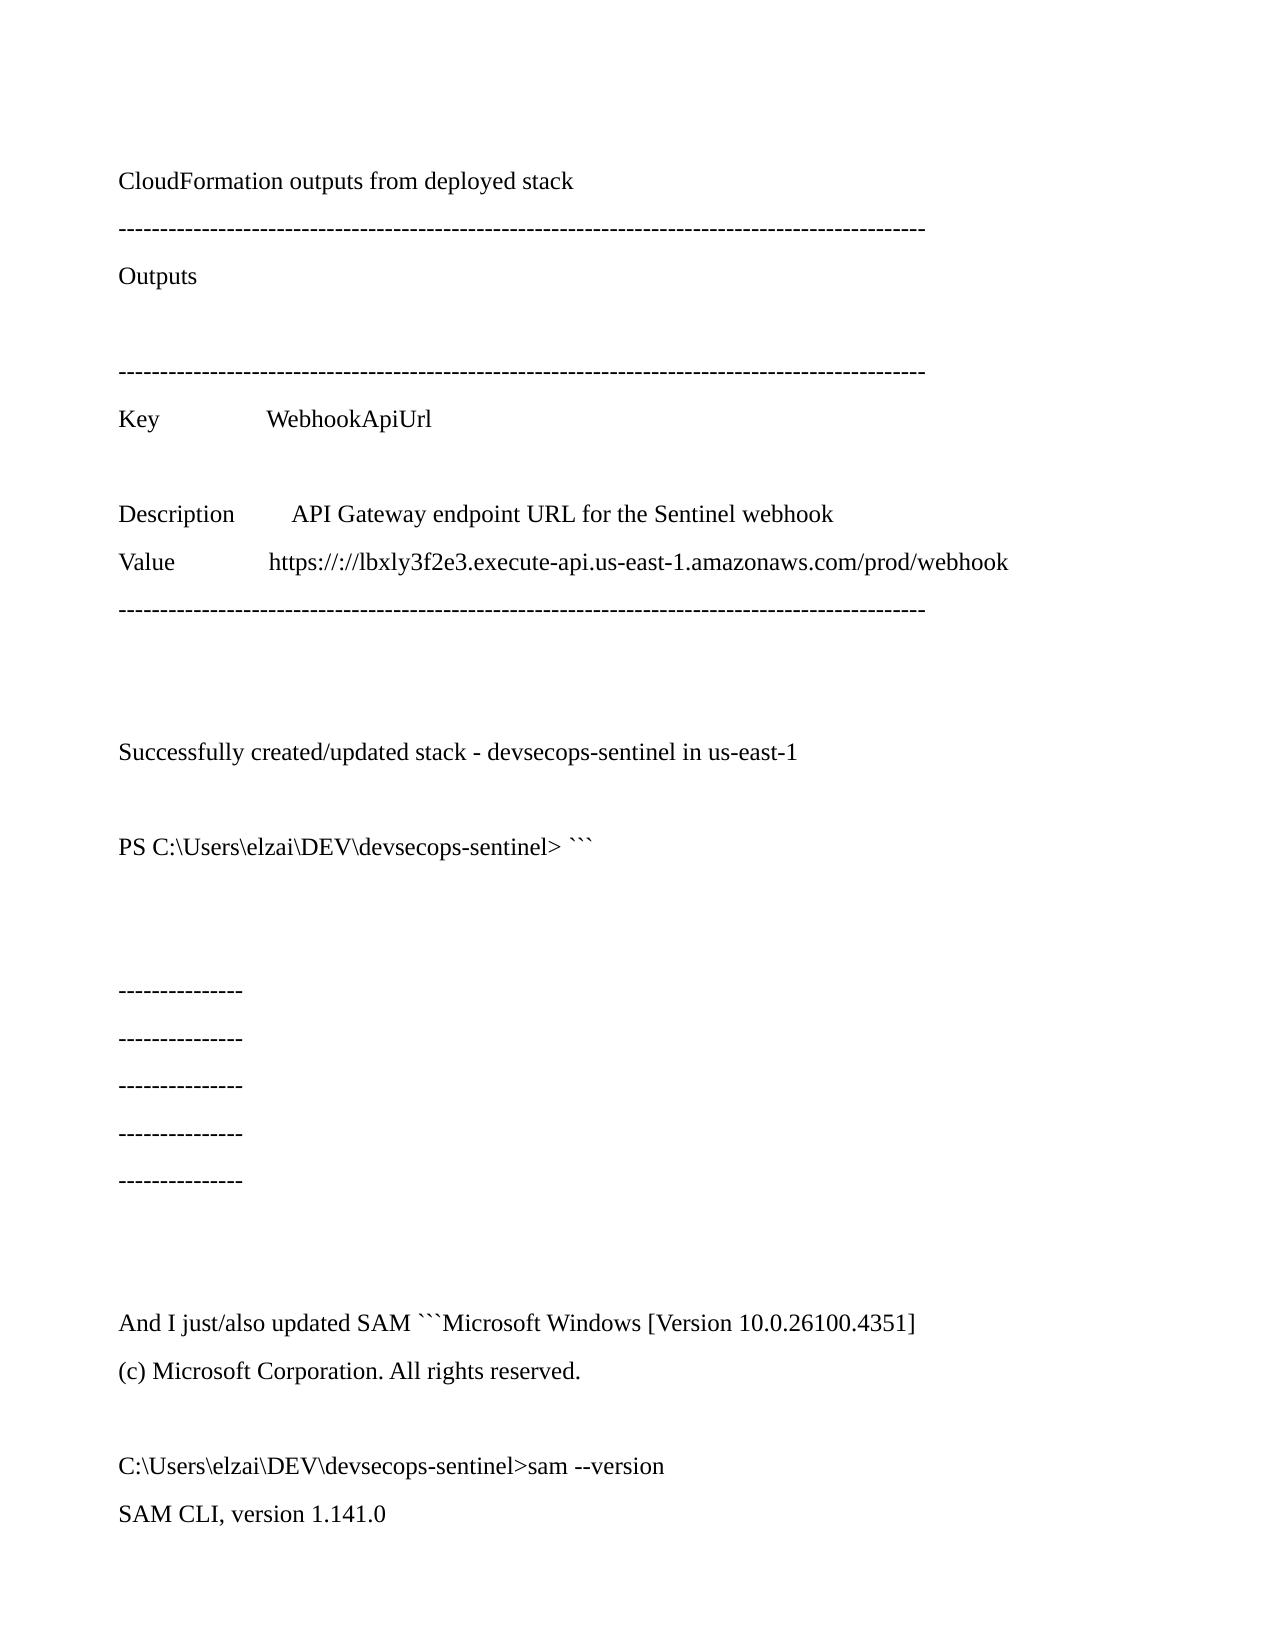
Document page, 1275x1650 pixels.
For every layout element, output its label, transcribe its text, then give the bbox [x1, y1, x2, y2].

text --------------- [118, 1165, 1157, 1194]
text Outputs [118, 261, 1157, 290]
text --------------- [118, 1118, 1157, 1147]
text Key WebhookApiUrl [118, 404, 1157, 432]
text --------------- [118, 1023, 1157, 1051]
text Value https://://lbxly3f2e3.execute-api.us-east-1.amazonaws.com/prod/webhook [118, 547, 1157, 575]
text ------------------------------------------------------------------------------------------------- [118, 356, 1157, 385]
text --------------- [118, 1070, 1157, 1099]
text ------------------------------------------------------------------------------------------------- [118, 594, 1157, 623]
text ------------------------------------------------------------------------------------------------- [118, 213, 1157, 242]
text PS C:\Users\elzai\DEV\devsecops-sentinel> ``` [118, 832, 1157, 861]
text (c) Microsoft Corporation. All rights reserved. [118, 1356, 1157, 1384]
text CloudFormation outputs from deployed stack [118, 166, 1157, 194]
text C:\Users\elzai\DEV\devsecops-sentinel>sam --version [118, 1451, 1157, 1480]
text SAM CLI, version 1.141.0 [118, 1499, 1157, 1527]
text --------------- [118, 975, 1157, 1004]
text Description API Gateway endpoint URL for the Sentinel webhook [118, 499, 1157, 528]
text And I just/also updated SAM ```Microsoft Windows [Version 10.0.26100.4351] [118, 1308, 1157, 1337]
text Successfully created/updated stack - devsecops-sentinel in us-east-1 [118, 737, 1157, 766]
